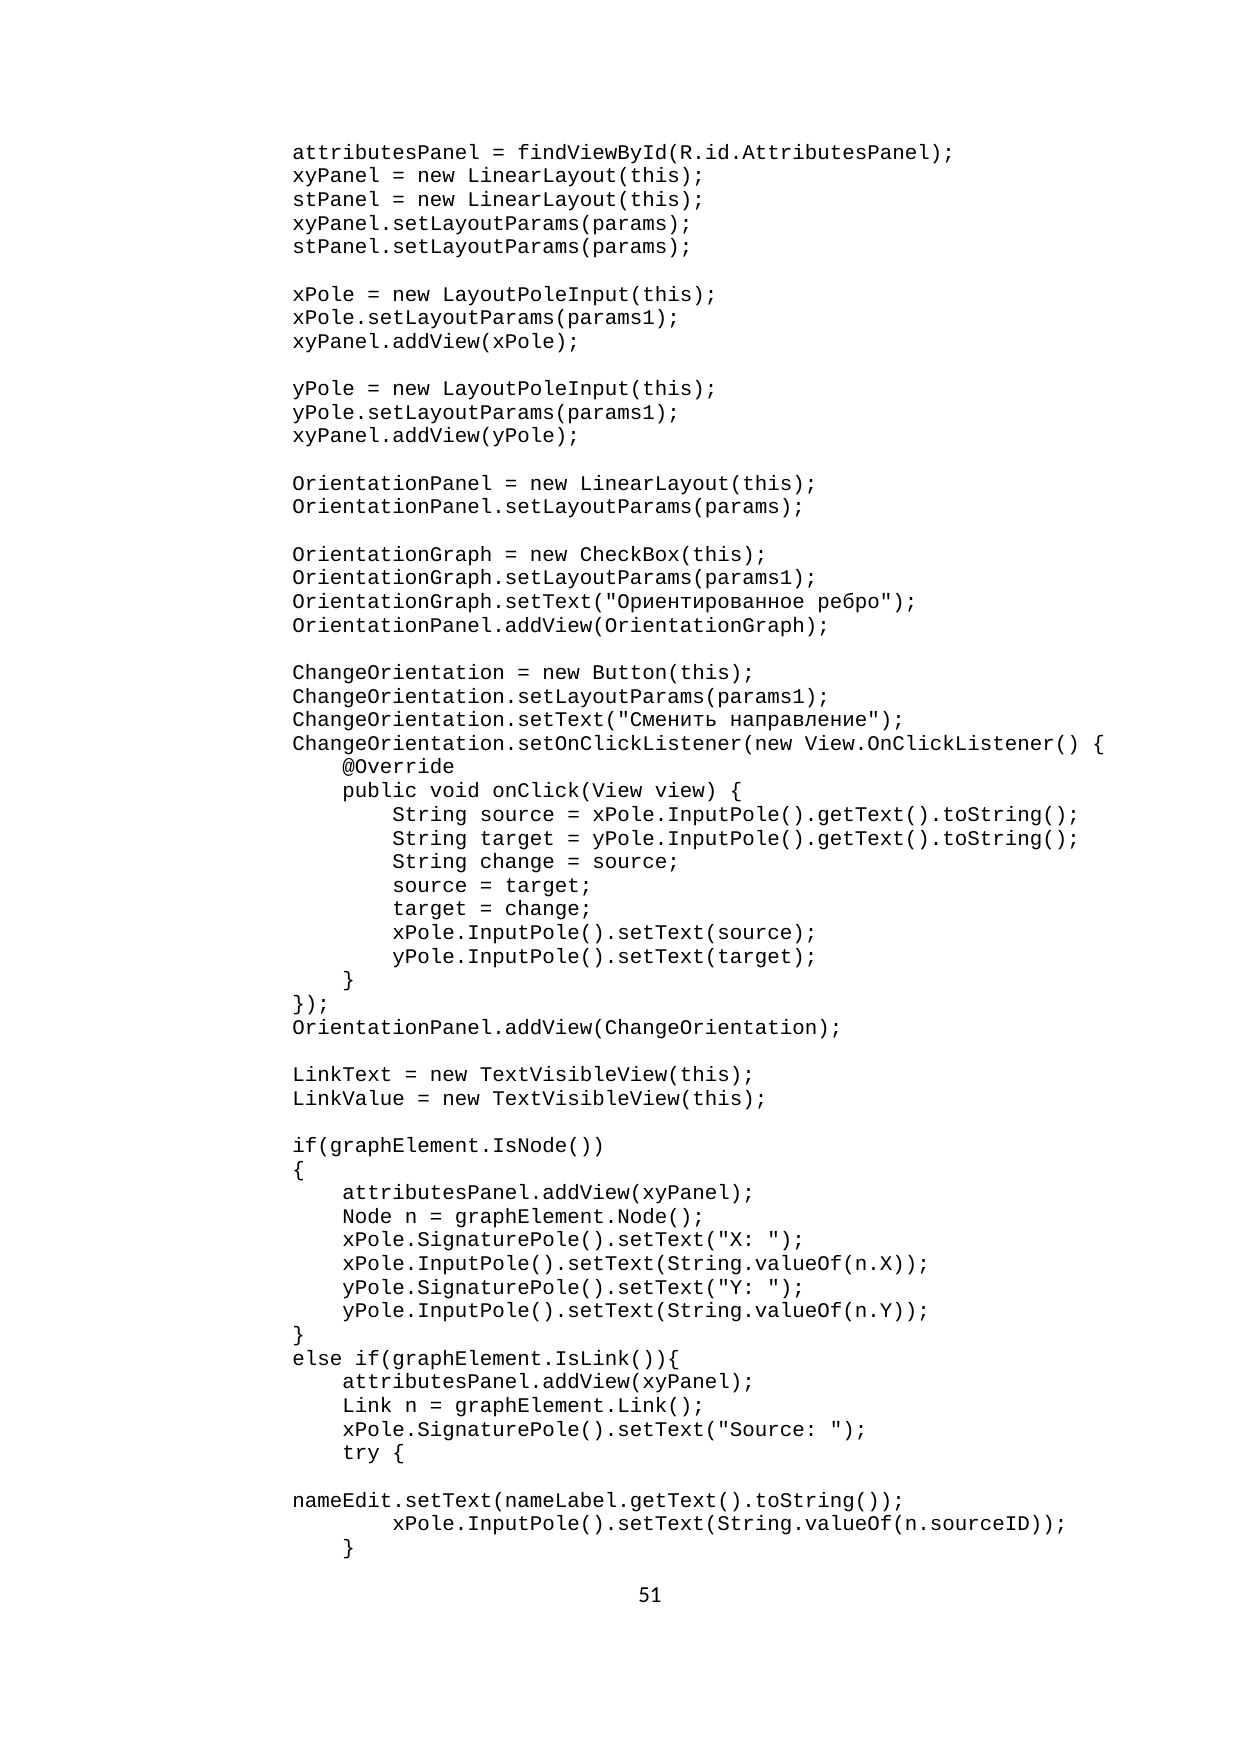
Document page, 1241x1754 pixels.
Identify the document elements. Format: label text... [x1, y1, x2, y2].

text } [118, 1324, 1181, 1348]
text attributesPanel.addView(xyPanel); [118, 1182, 1181, 1206]
text xPole.setLayoutParams(params1); [118, 307, 1181, 331]
text yPole.SignaturePole().setText("Y: "); [118, 1277, 1181, 1300]
text LinkValue = new TextVisibleView(this); [118, 1088, 1181, 1111]
text xyPanel.addView(xPole); [118, 331, 1181, 354]
text } [118, 969, 1181, 993]
text target = change; [118, 898, 1181, 922]
text String change = source; [118, 851, 1181, 875]
text Node n = graphElement.Node(); [118, 1206, 1181, 1229]
text nameEdit.setText(nameLabel.getText().toString()); [118, 1489, 1181, 1513]
text yPole.InputPole().setText(String.valueOf(n.Y)); [118, 1300, 1181, 1324]
text }); [118, 993, 1181, 1017]
text xPole.SignaturePole().setText("X: "); [118, 1229, 1181, 1253]
text xPole.SignaturePole().setText("Source: "); [118, 1419, 1181, 1442]
text xPole.InputPole().setText(String.valueOf(n.sourceID)); [118, 1513, 1181, 1537]
text xPole.InputPole().setText(String.valueOf(n.X)); [118, 1253, 1181, 1277]
text OrientationGraph.setText("Ориентированное ребро"); [118, 591, 1181, 615]
text else if(graphElement.IsLink()){ [118, 1348, 1181, 1371]
text ChangeOrientation.setText("Сменить направление"); [118, 709, 1181, 733]
text OrientationGraph.setLayoutParams(params1); [118, 567, 1181, 591]
text OrientationPanel.addView(OrientationGraph); [118, 615, 1181, 638]
text public void onClick(View view) { [118, 780, 1181, 804]
text String target = yPole.InputPole().getText().toString(); [118, 827, 1181, 851]
text Link n = graphElement.Link(); [118, 1395, 1181, 1419]
text LinkText = new TextVisibleView(this); [118, 1064, 1181, 1088]
text xyPanel.setLayoutParams(params); [118, 213, 1181, 236]
text yPole = new LayoutPoleInput(this); [118, 378, 1181, 402]
text String source = xPole.InputPole().getText().toString(); [118, 804, 1181, 827]
text source = target; [118, 875, 1181, 898]
text { [118, 1158, 1181, 1182]
text OrientationPanel.setLayoutParams(params); [118, 496, 1181, 520]
text xyPanel.addView(yPole); [118, 426, 1181, 449]
text OrientationGraph = new CheckBox(this); [118, 544, 1181, 567]
text attributesPanel.addView(xyPanel); [118, 1371, 1181, 1395]
text yPole.setLayoutParams(params1); [118, 402, 1181, 426]
text } [118, 1537, 1181, 1561]
text @Override [118, 757, 1181, 780]
text stPanel.setLayoutParams(params); [118, 236, 1181, 260]
text xPole = new LayoutPoleInput(this); [118, 284, 1181, 307]
text yPole.InputPole().setText(target); [118, 946, 1181, 969]
text xyPanel = new LinearLayout(this); [118, 165, 1181, 189]
text OrientationPanel.addView(ChangeOrientation); [118, 1017, 1181, 1040]
text OrientationPanel = new LinearLayout(this); [118, 473, 1181, 496]
text if(graphElement.IsNode()) [118, 1135, 1181, 1158]
text attributesPanel = findViewById(R.id.AttributesPanel); [118, 142, 1181, 165]
text xPole.InputPole().setText(source); [118, 922, 1181, 946]
text ChangeOrientation = new Button(this); [118, 662, 1181, 686]
text try { [118, 1442, 1181, 1466]
text ChangeOrientation.setLayoutParams(params1); [118, 686, 1181, 709]
text ChangeOrientation.setOnClickListener(new View.OnClickListener() { [118, 733, 1181, 757]
text stPanel = new LinearLayout(this); [118, 189, 1181, 213]
